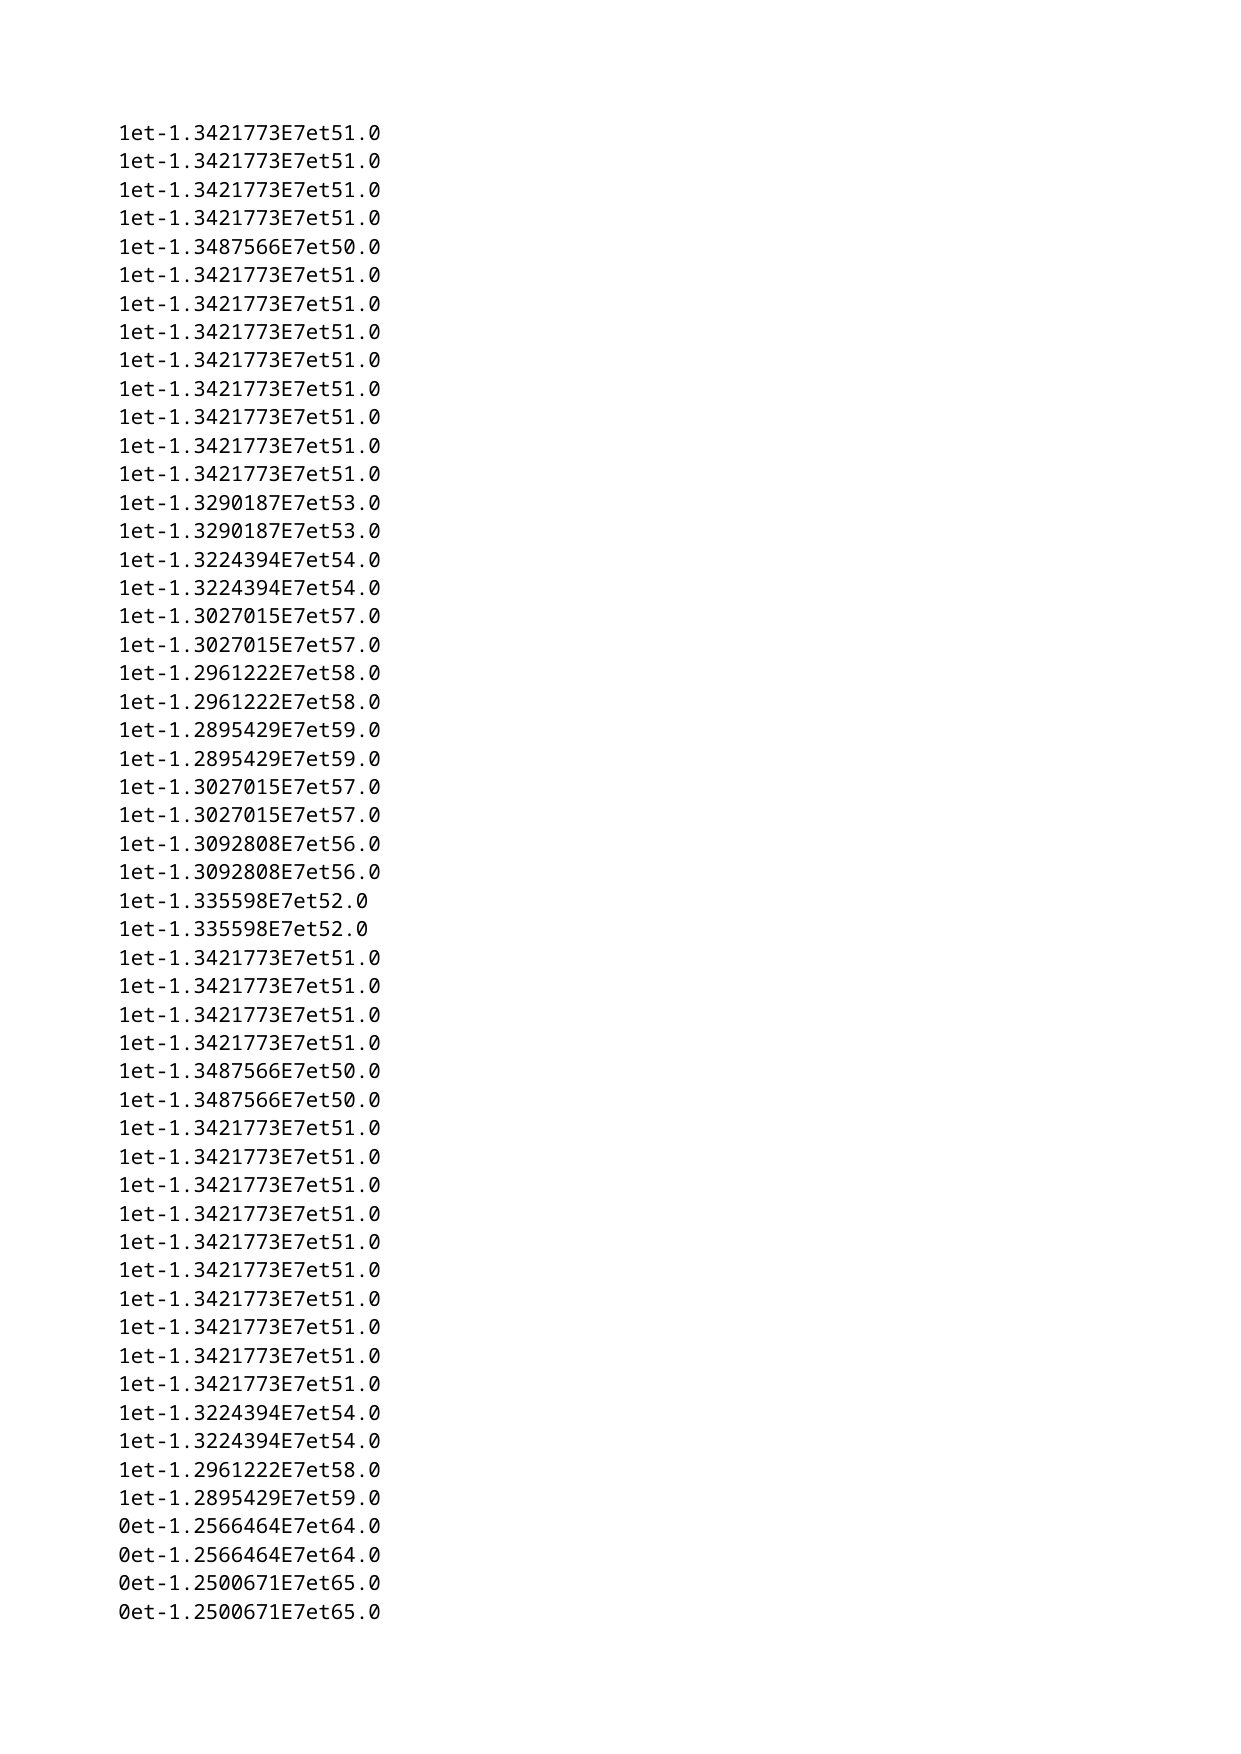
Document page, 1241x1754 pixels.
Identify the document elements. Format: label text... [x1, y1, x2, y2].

text 1et-1.3421773E7et51.0 [118, 1028, 1122, 1057]
text 1et-1.2895429E7et59.0 [118, 744, 1122, 772]
text 1et-1.3487566E7et50.0 [118, 1085, 1122, 1113]
text 1et-1.3092808E7et56.0 [118, 829, 1122, 857]
text 1et-1.2895429E7et59.0 [118, 1483, 1122, 1512]
text 1et-1.3421773E7et51.0 [118, 1199, 1122, 1227]
text 1et-1.3027015E7et57.0 [118, 630, 1122, 658]
text 1et-1.2961222E7et58.0 [118, 687, 1122, 715]
text 1et-1.2961222E7et58.0 [118, 658, 1122, 687]
text 0et-1.2500671E7et65.0 [118, 1568, 1122, 1597]
text 1et-1.3421773E7et51.0 [118, 1284, 1122, 1312]
text 1et-1.3421773E7et51.0 [118, 1142, 1122, 1170]
text 1et-1.3421773E7et51.0 [118, 289, 1122, 317]
text 0et-1.2566464E7et64.0 [118, 1540, 1122, 1568]
text 1et-1.3421773E7et51.0 [118, 1312, 1122, 1341]
text 0et-1.2566464E7et64.0 [118, 1512, 1122, 1540]
text 0et-1.2500671E7et65.0 [118, 1597, 1122, 1625]
text 1et-1.3421773E7et51.0 [118, 374, 1122, 402]
text 1et-1.3421773E7et51.0 [118, 1000, 1122, 1028]
text 1et-1.3421773E7et51.0 [118, 1256, 1122, 1284]
text 1et-1.3421773E7et51.0 [118, 1369, 1122, 1398]
text 1et-1.2895429E7et59.0 [118, 715, 1122, 744]
text 1et-1.3487566E7et50.0 [118, 1057, 1122, 1085]
text 1et-1.3290187E7et53.0 [118, 488, 1122, 516]
text 1et-1.3224394E7et54.0 [118, 1426, 1122, 1455]
text 1et-1.3027015E7et57.0 [118, 801, 1122, 829]
text 1et-1.3421773E7et51.0 [118, 260, 1122, 289]
text 1et-1.3421773E7et51.0 [118, 971, 1122, 1000]
text 1et-1.3421773E7et51.0 [118, 459, 1122, 488]
text 1et-1.3421773E7et51.0 [118, 431, 1122, 459]
text 1et-1.3224394E7et54.0 [118, 1398, 1122, 1426]
text 1et-1.3421773E7et51.0 [118, 1227, 1122, 1256]
text 1et-1.335598E7et52.0 [118, 886, 1122, 914]
text 1et-1.335598E7et52.0 [118, 914, 1122, 943]
text 1et-1.3421773E7et51.0 [118, 1341, 1122, 1369]
text 1et-1.3421773E7et51.0 [118, 1170, 1122, 1199]
text 1et-1.3421773E7et51.0 [118, 402, 1122, 431]
text 1et-1.3224394E7et54.0 [118, 573, 1122, 602]
text 1et-1.3027015E7et57.0 [118, 772, 1122, 801]
text 1et-1.3421773E7et51.0 [118, 943, 1122, 971]
text 1et-1.2961222E7et58.0 [118, 1455, 1122, 1483]
text 1et-1.3092808E7et56.0 [118, 857, 1122, 886]
text 1et-1.3224394E7et54.0 [118, 545, 1122, 573]
text 1et-1.3290187E7et53.0 [118, 516, 1122, 545]
text 1et-1.3027015E7et57.0 [118, 602, 1122, 630]
text 1et-1.3421773E7et51.0 [118, 147, 1122, 175]
text 1et-1.3421773E7et51.0 [118, 118, 1122, 147]
text 1et-1.3487566E7et50.0 [118, 232, 1122, 260]
text 1et-1.3421773E7et51.0 [118, 317, 1122, 346]
text 1et-1.3421773E7et51.0 [118, 203, 1122, 232]
text 1et-1.3421773E7et51.0 [118, 346, 1122, 374]
text 1et-1.3421773E7et51.0 [118, 175, 1122, 203]
text 1et-1.3421773E7et51.0 [118, 1113, 1122, 1142]
